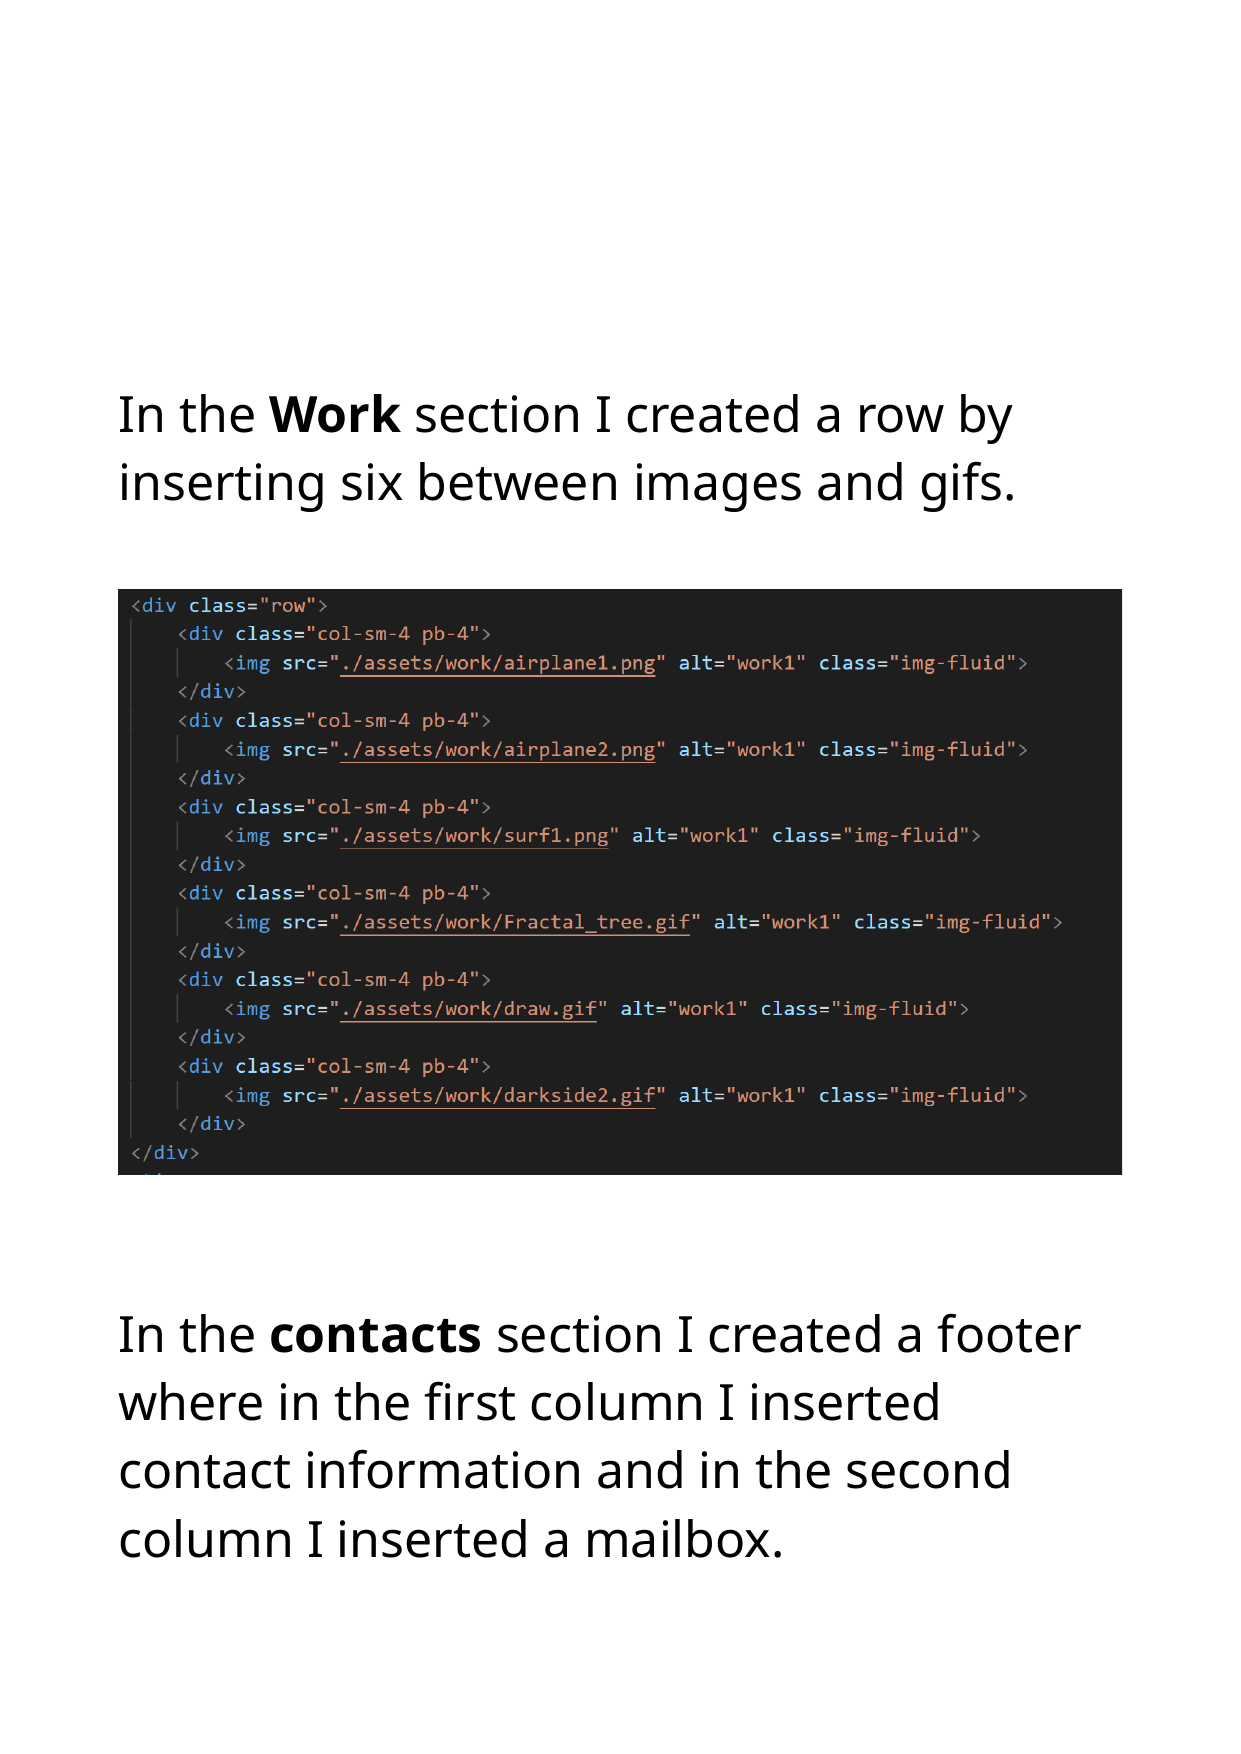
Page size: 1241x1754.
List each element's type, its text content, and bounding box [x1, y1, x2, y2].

text In the contacts section I created a footer where in the first column I inserted contact information and in the second column I inserted a mailbox. [118, 1299, 1122, 1572]
picture [118, 589, 1123, 1175]
text In the Work section I created a row by inserting six between images and gifs. [118, 379, 1122, 516]
